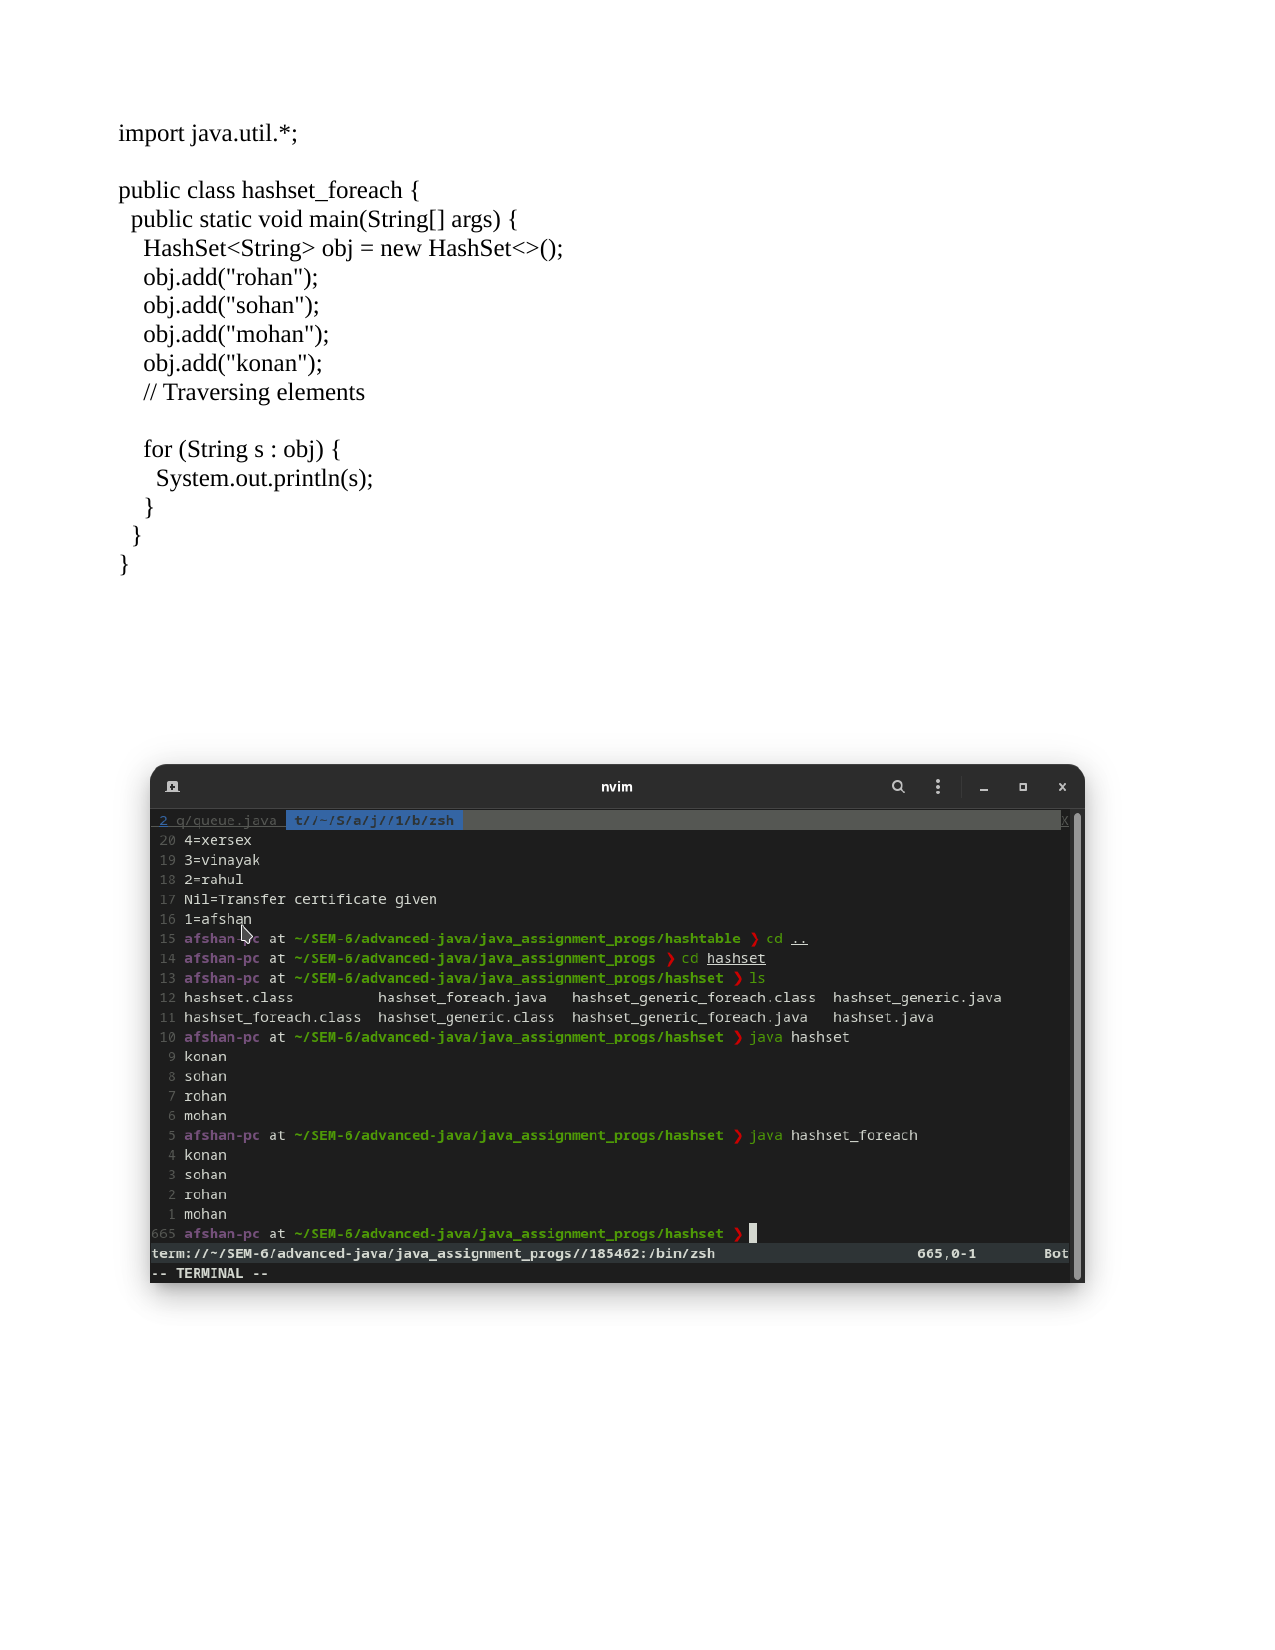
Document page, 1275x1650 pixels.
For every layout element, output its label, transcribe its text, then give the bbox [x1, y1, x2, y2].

picture [97, 717, 1137, 1341]
text } [118, 492, 1157, 521]
text obj.add("mohan"); [118, 319, 1157, 348]
text import java.util.*; [118, 118, 1157, 147]
text } [118, 521, 1157, 549]
text public class hashset_foreach { [118, 176, 1157, 204]
text obj.add("sohan"); [118, 291, 1157, 319]
text public static void main(String[] args) { [118, 204, 1157, 233]
text for (String s : obj) { [118, 434, 1157, 463]
text // Traversing elements [118, 377, 1157, 406]
text System.out.println(s); [118, 463, 1157, 492]
text HashSet<String> obj = new HashSet<>(); [118, 233, 1157, 262]
text obj.add("konan"); [118, 348, 1157, 377]
text } [118, 549, 1157, 578]
text obj.add("rohan"); [118, 262, 1157, 291]
